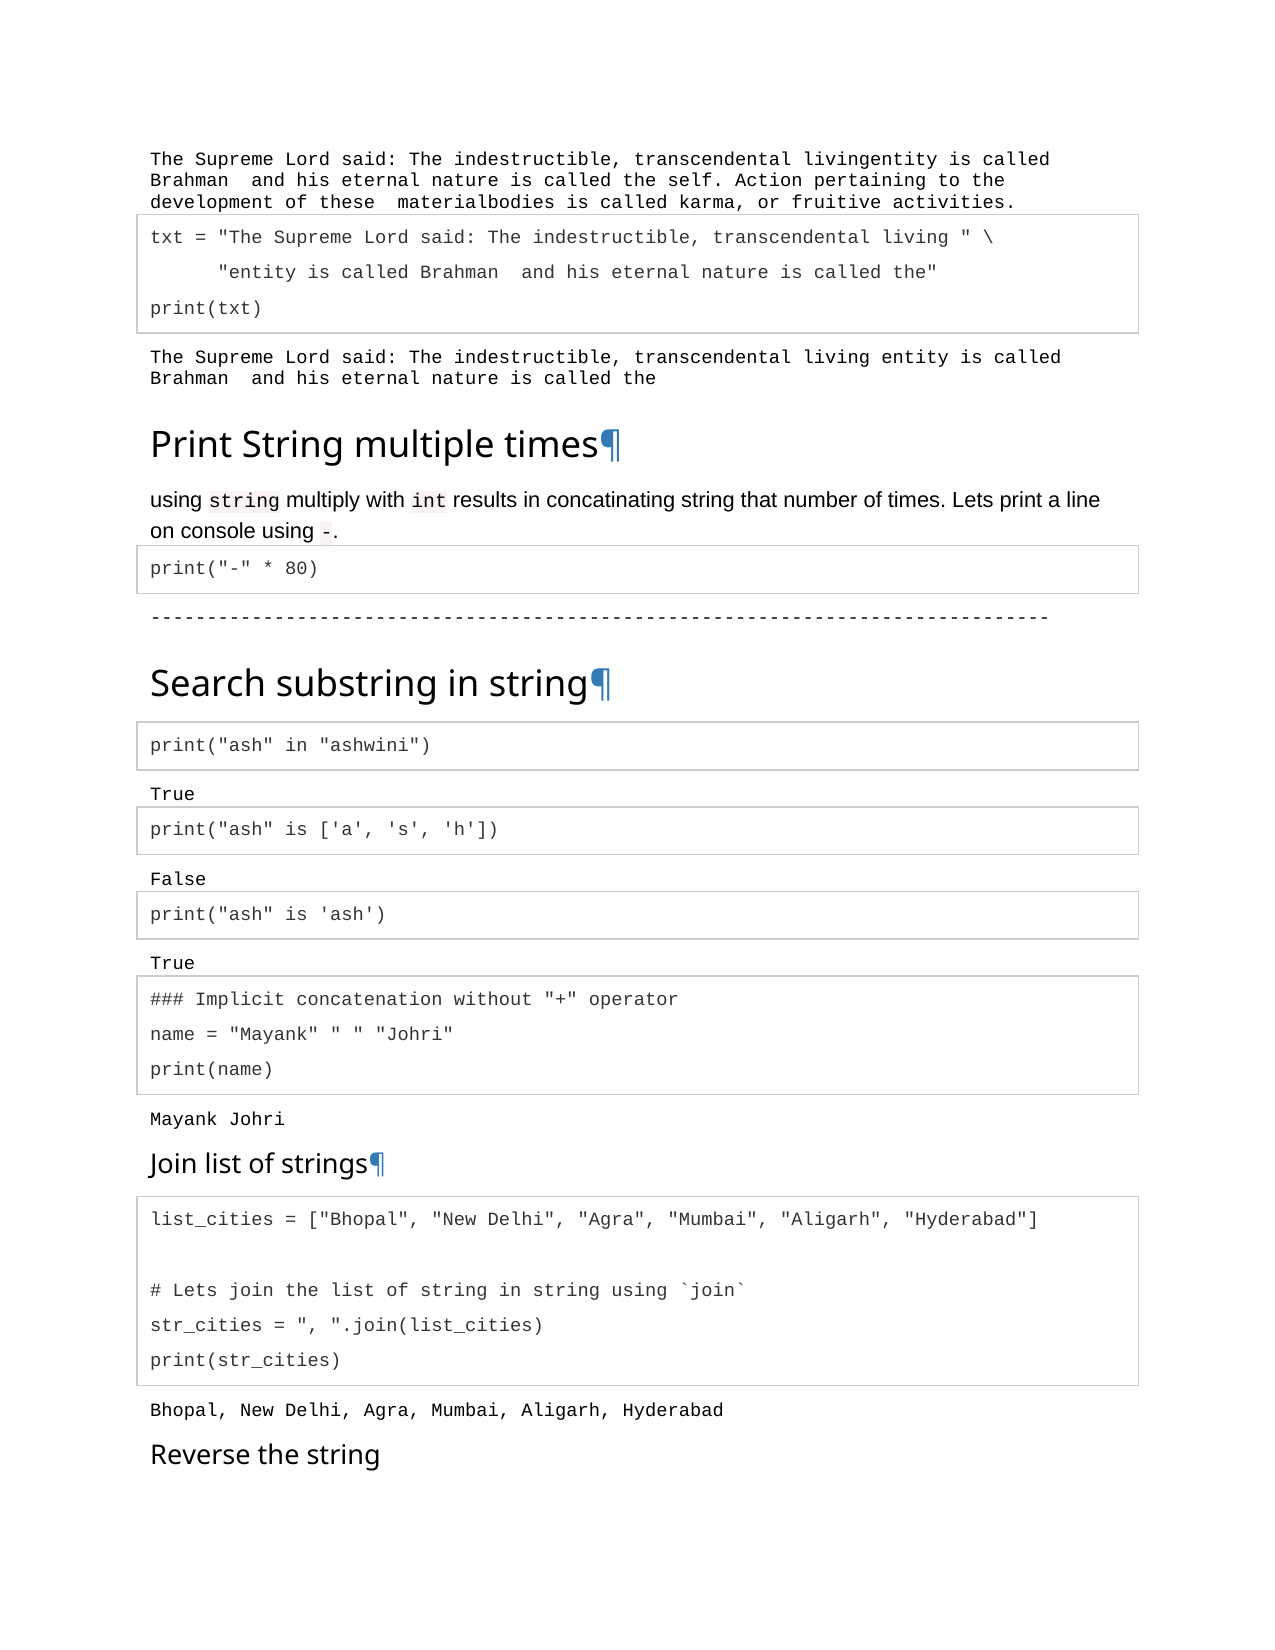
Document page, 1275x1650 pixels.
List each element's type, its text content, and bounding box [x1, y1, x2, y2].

subtitle Join list of strings¶ [150, 1145, 1125, 1182]
text print("-" * 80) [138, 546, 1138, 593]
text The Supreme Lord said: The indestructible, transcendental livingentity is called Brahman and his eternal nature is called the self. Action pertaining to the development of these materialbodies is called karma, or fruitive activities. [150, 150, 1125, 214]
text -------------------------------------------------------------------------------- [150, 608, 1125, 629]
text print("ash" is 'ash') [138, 892, 1138, 938]
text str_cities = ", ".join(list_cities) [138, 1302, 1138, 1337]
subtitle Reverse the string [150, 1436, 1125, 1472]
text True [150, 954, 1125, 975]
text ### Implicit concatenation without "+" operator [138, 977, 1138, 1011]
subtitle Print String multiple times¶ [150, 418, 1125, 468]
text name = "Mayank" " " "Johri" [138, 1011, 1138, 1046]
text txt = "The Supreme Lord said: The indestructible, transcendental living " \ [138, 215, 1138, 249]
text Mayank Johri [150, 1109, 1125, 1131]
text print("ash" is ['a', 's', 'h']) [138, 808, 1138, 854]
text print(txt) [138, 284, 1138, 332]
text print(str_cities) [138, 1337, 1138, 1385]
text # Lets join the list of string in string using `join` [138, 1266, 1138, 1302]
text using string multiply with int results in concatinating string that number of times. Lets print a line on console using -. [150, 482, 1125, 545]
text "entity is called Brahman and his eternal nature is called the" [138, 249, 1138, 284]
text list_cities = ["Bhopal", "New Delhi", "Agra", "Mumbai", "Aligarh", "Hyderabad"] [138, 1197, 1138, 1231]
text False [150, 869, 1125, 891]
text print("ash" in "ashwini") [138, 723, 1138, 769]
text True [150, 785, 1125, 806]
text Bhopal, New Delhi, Agra, Mumbai, Aligarh, Hyderabad [150, 1400, 1125, 1422]
subtitle Search substring in string¶ [150, 657, 1125, 707]
text The Supreme Lord said: The indestructible, transcendental living entity is called Brahman and his eternal nature is called the [150, 348, 1125, 390]
text print(name) [138, 1046, 1138, 1094]
